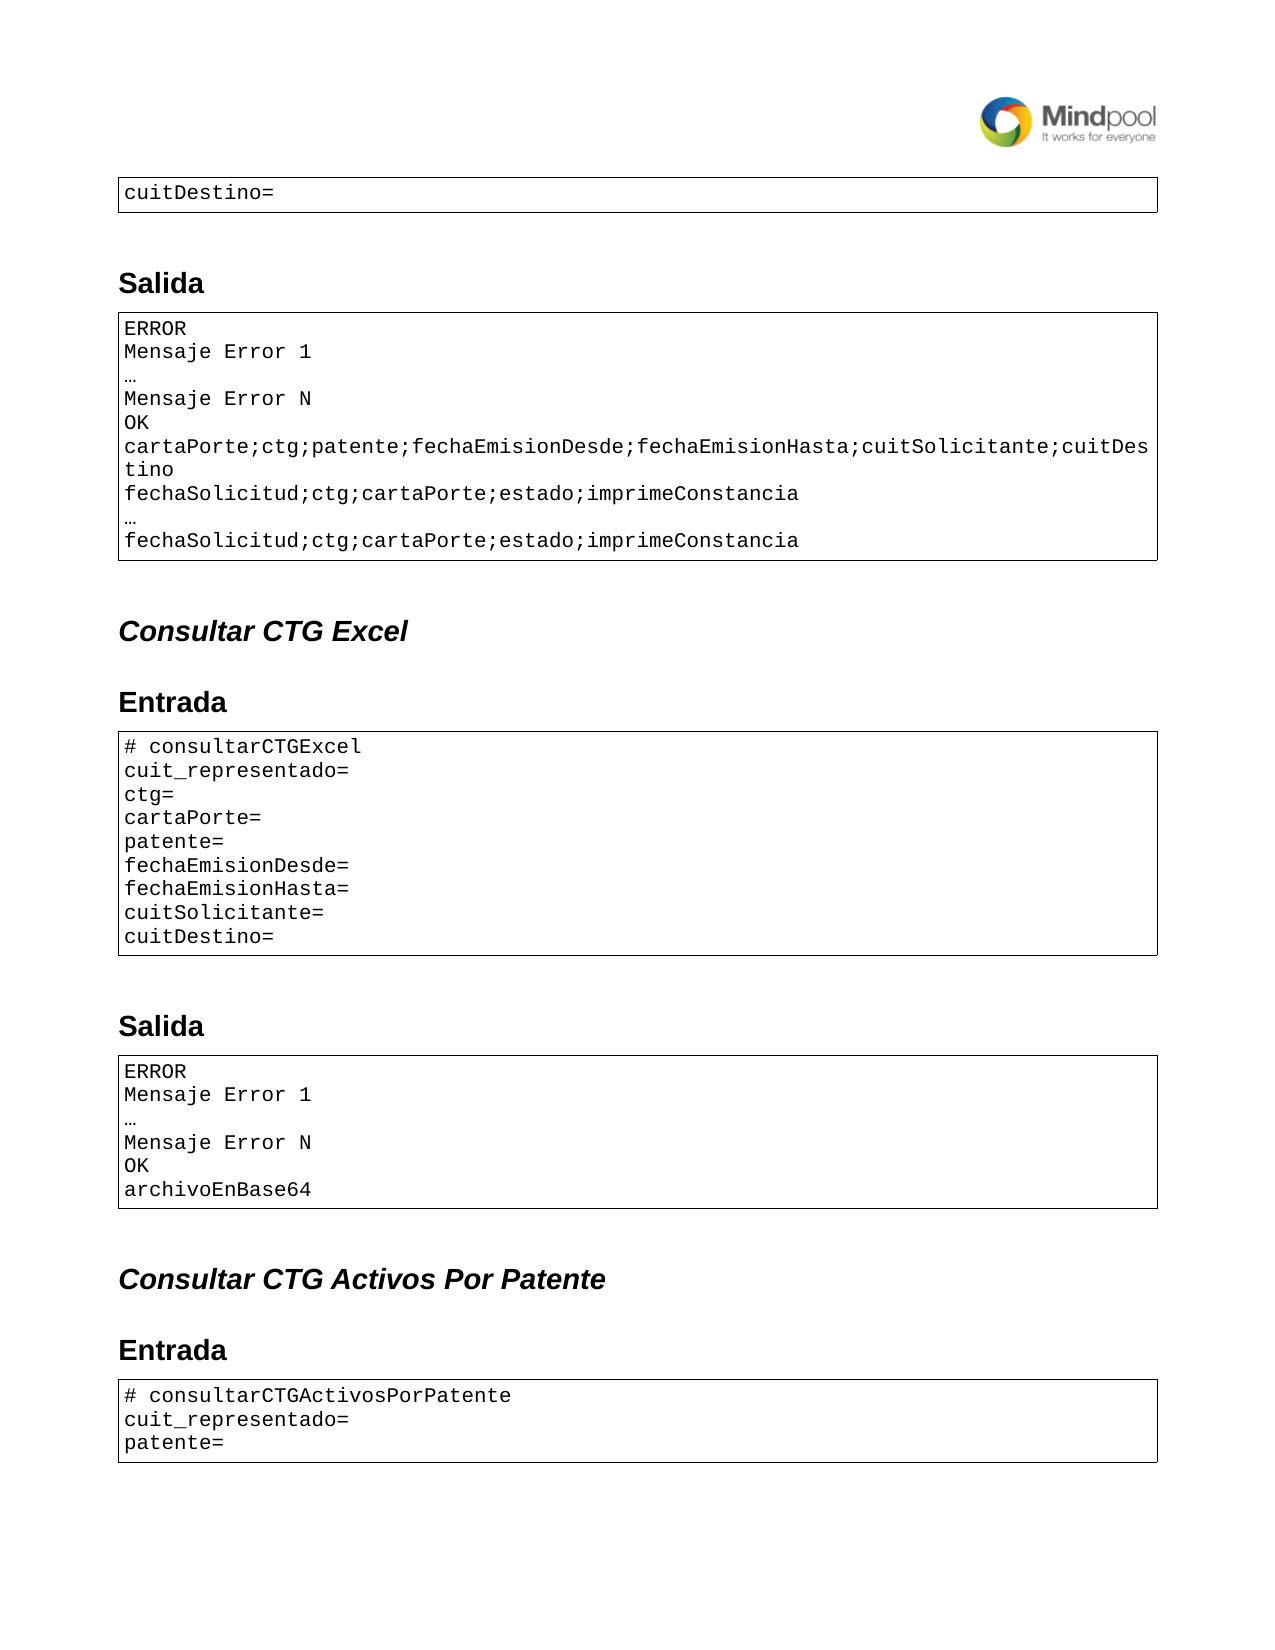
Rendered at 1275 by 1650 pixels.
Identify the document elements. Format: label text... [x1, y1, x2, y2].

table_header cuitDestino= [119, 178, 1157, 212]
subtitle Salida [118, 1009, 1157, 1042]
subtitle Entrada [118, 1333, 1157, 1367]
subtitle Salida [118, 266, 1157, 299]
table_header # consultarCTGExcel cuit_representado= ctg= cartaPorte= patente= fechaEmisionDesde= fechaEmisionHasta= cuitSolicitante= cuitDestino= [119, 732, 1157, 955]
table_header ERROR Mensaje Error 1 … Mensaje Error N OK cartaPorte;ctg;patente;fechaEmisionDesde;fechaEmisionHasta;cuitSolicitante;cuitDestino fechaSolicitud;ctg;cartaPorte;estado;imprimeConstancia … fechaSolicitud;ctg;cartaPorte;estado;imprimeConstancia [119, 313, 1157, 560]
table_header ERROR Mensaje Error 1 … Mensaje Error N OK archivoEnBase64 [119, 1056, 1157, 1208]
picture [980, 97, 1156, 147]
subtitle Consultar CTG Excel [118, 613, 1157, 647]
table_header # consultarCTGActivosPorPatente cuit_representado= patente= [119, 1380, 1157, 1462]
subtitle Entrada [118, 684, 1157, 718]
subtitle Consultar CTG Activos Por Patente [118, 1262, 1157, 1296]
